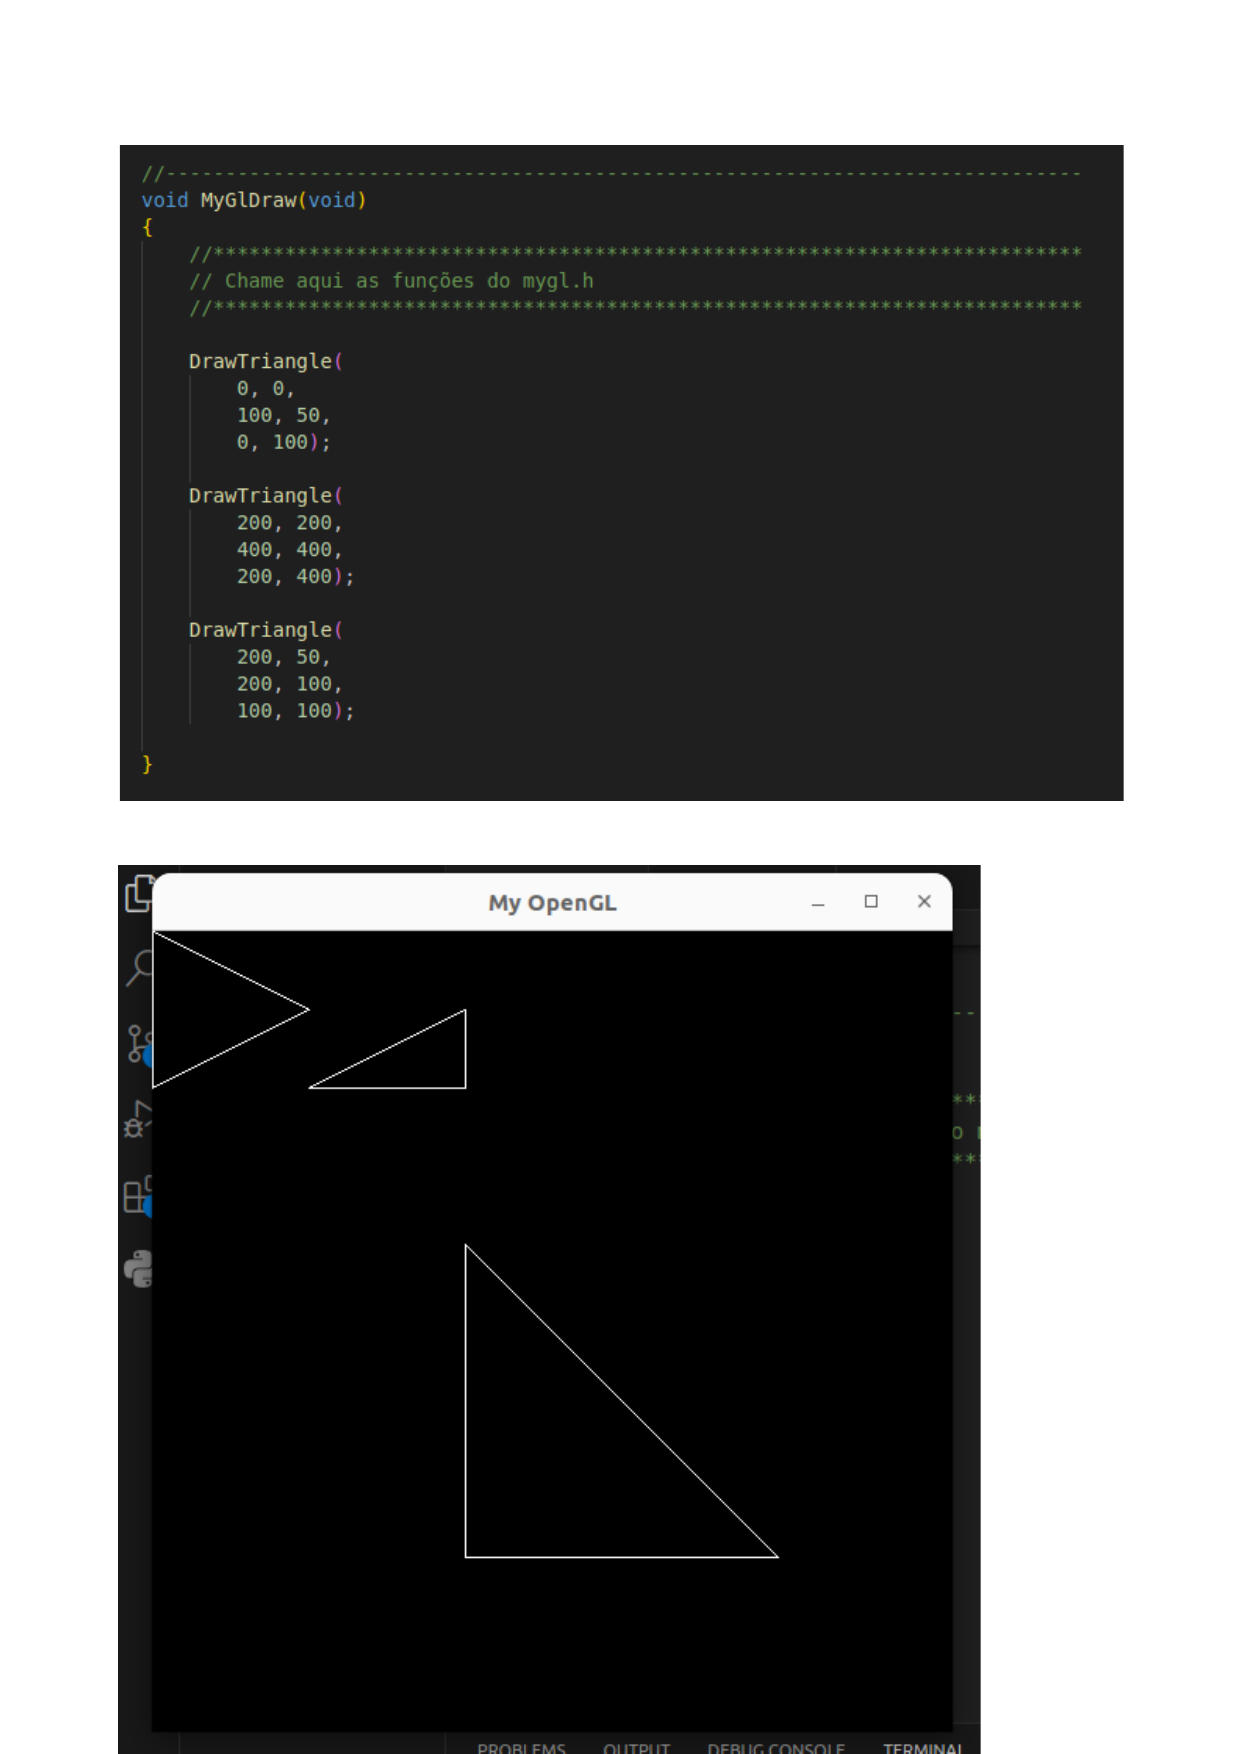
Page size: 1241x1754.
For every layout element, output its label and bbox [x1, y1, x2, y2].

picture [118, 865, 981, 1754]
picture [119, 145, 1124, 801]
